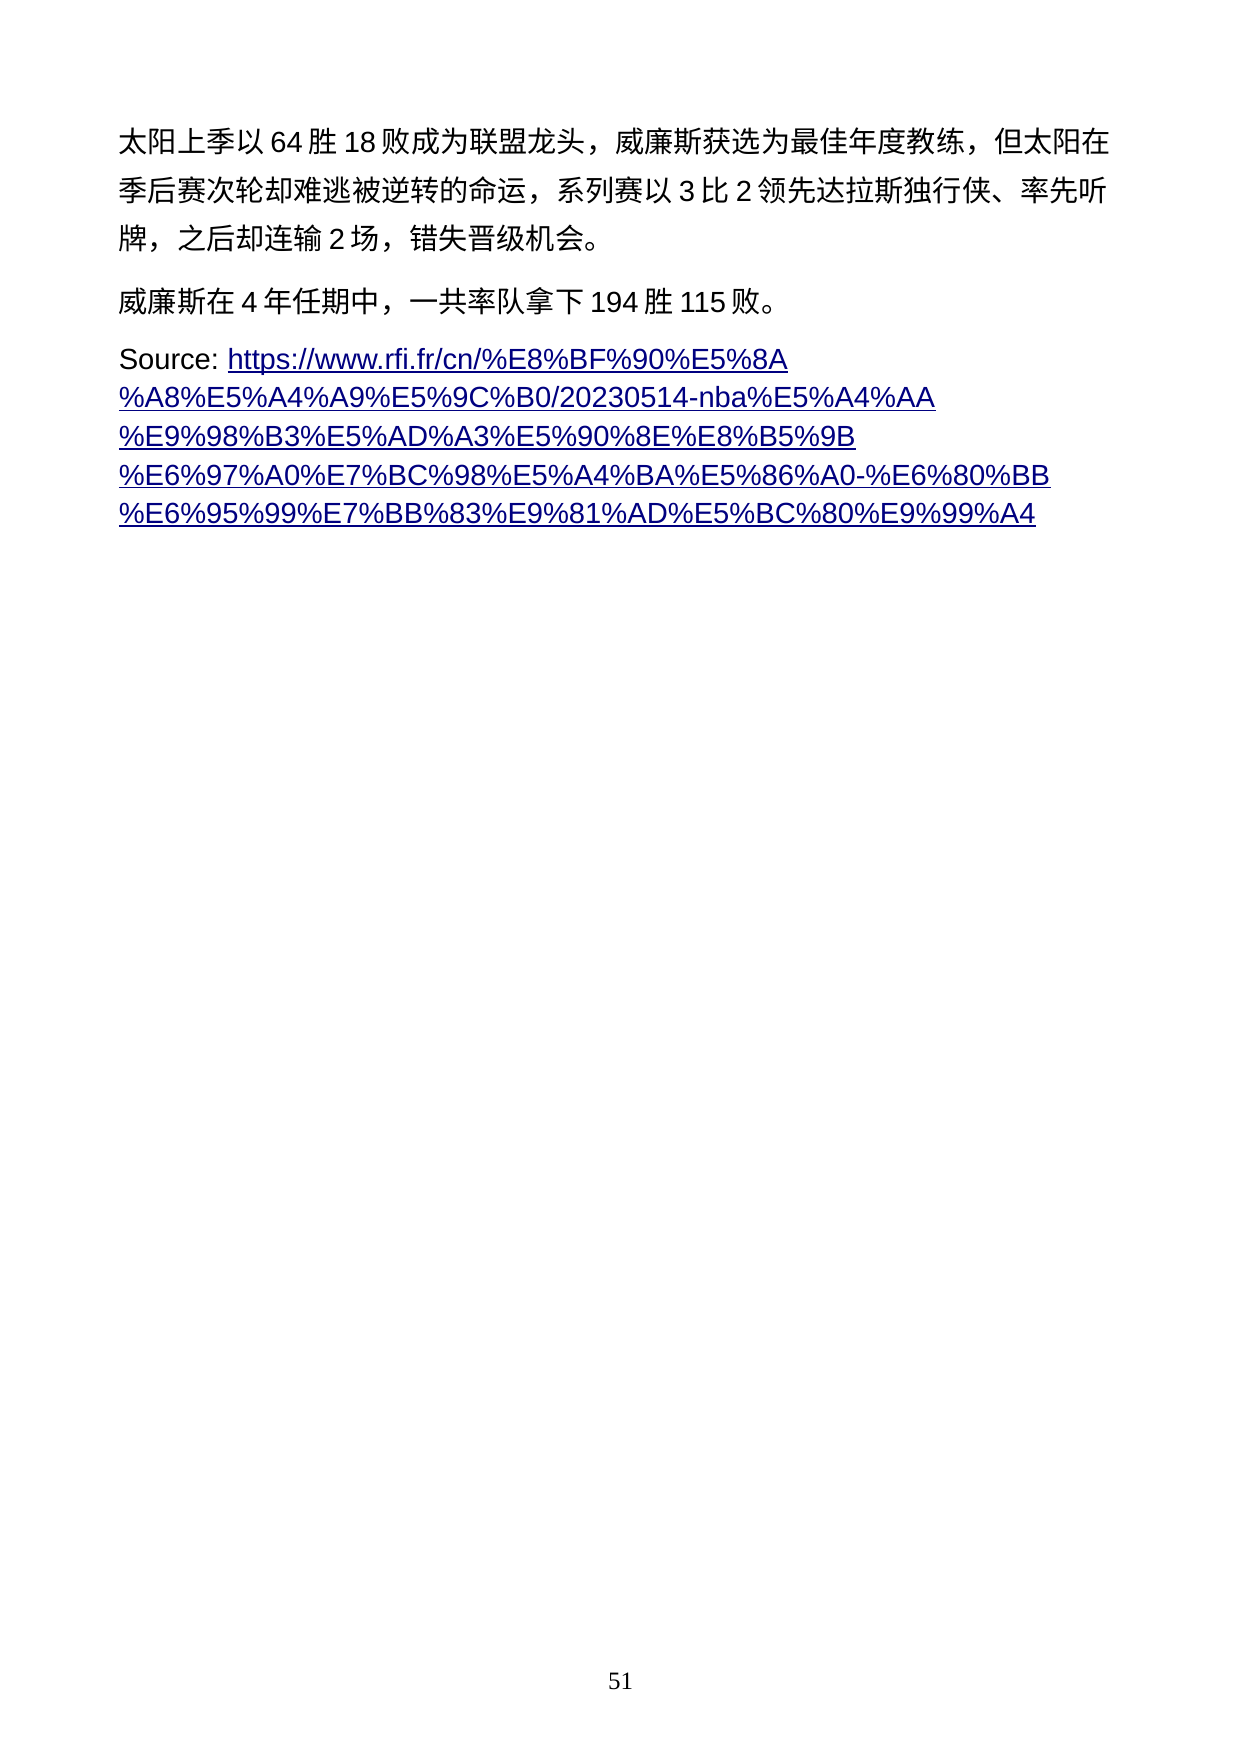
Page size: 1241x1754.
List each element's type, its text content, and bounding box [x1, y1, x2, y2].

text 威廉斯在4年任期中，一共率队拿下194胜115败。 [118, 279, 1122, 321]
text 太阳上季以64胜18败成为联盟龙头，威廉斯获选为最佳年度教练，但太阳在季后赛次轮却难逃被逆转的命运，系列赛以3比2领先达拉斯独行侠、率先听牌，之后却连输2场，错失晋级机会。 [118, 118, 1122, 258]
text Source: https://www.rfi.fr/cn/%E8%BF%90%E5%8A%A8%E5%A4%A9%E5%9C%B0/20230514-nba%E5%A4%AA%E9%98%B3%E5%AD%A3%E5%90%8E%E8%B5%9B%E6%97%A0%E7%BC%98%E5%A4%BA%E5%86%A0-%E6%80%BB%E6%95%99%E7%BB%83%E9%81%AD%E5%BC%80%E9%99%A4 [118, 342, 1122, 529]
